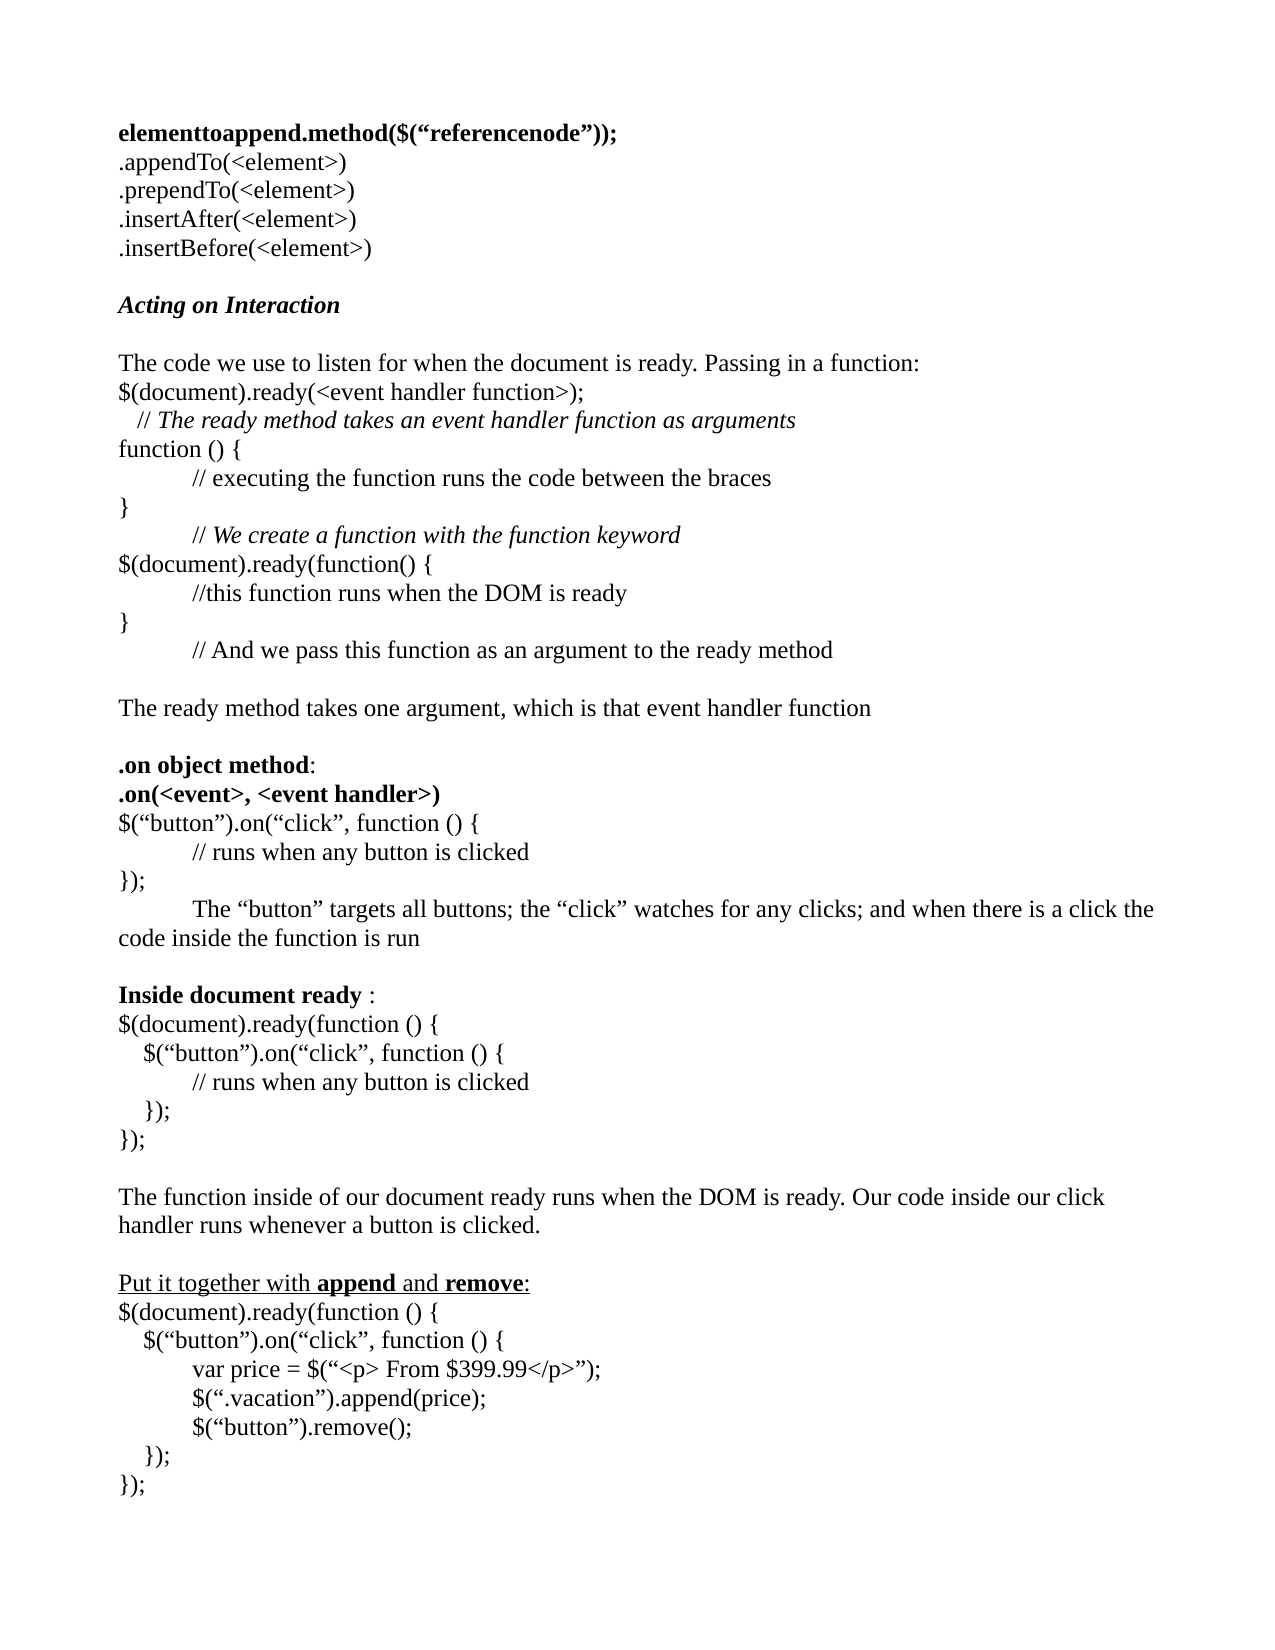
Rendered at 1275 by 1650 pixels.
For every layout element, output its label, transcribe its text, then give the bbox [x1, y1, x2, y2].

text $(document).ready(function () { [118, 1009, 1157, 1038]
text Acting on Interaction [118, 291, 1157, 319]
text .on(<event>, <event handler>) [118, 779, 1157, 808]
text .appendTo(<element>) [118, 147, 1157, 176]
text $(“button”).on(“click”, function () { // runs when any button is clicked }); [118, 808, 1157, 894]
text Inside document ready : [118, 981, 1157, 1009]
text The “button” targets all buttons; the “click” watches for any clicks; and when there is a click the code inside the function is run [118, 894, 1157, 952]
text .insertAfter(<element>) [118, 204, 1157, 233]
text // The ready method takes an event handler function as arguments [118, 406, 1157, 434]
text $(“button”).on(“click”, function () { var price = $(“<p> From $399.99</p>”); [118, 1326, 1157, 1383]
text $(“.vacation”).append(price); [118, 1383, 1157, 1412]
text // executing the function runs the code between the braces [118, 463, 1157, 492]
text The code we use to listen for when the document is ready. Passing in a function: [118, 348, 1157, 377]
text $(document).ready(function() { //this function runs when the DOM is ready } [118, 549, 1157, 636]
text $(“button”).remove(); }); }); [118, 1412, 1157, 1498]
text $(“button”).on(“click”, function () { // runs when any button is clicked }); }); [118, 1038, 1157, 1153]
text // We create a function with the function keyword [118, 521, 1157, 549]
text function () { [118, 434, 1157, 463]
text } [118, 492, 1157, 521]
text .on object method: [118, 751, 1157, 779]
text .prependTo(<element>) [118, 176, 1157, 204]
text .insertBefore(<element>) [118, 233, 1157, 262]
text $(document).ready(function () { [118, 1297, 1157, 1326]
text $(document).ready(<event handler function>); [118, 377, 1157, 406]
text // And we pass this function as an argument to the ready method [118, 636, 1157, 664]
text elementtoappend.method($(“referencenode”)); [118, 118, 1157, 147]
text The ready method takes one argument, which is that event handler function [118, 693, 1157, 722]
text Put it together with append and remove: [118, 1268, 1157, 1297]
text The function inside of our document ready runs when the DOM is ready. Our code inside our click handler runs whenever a button is clicked. [118, 1182, 1157, 1239]
